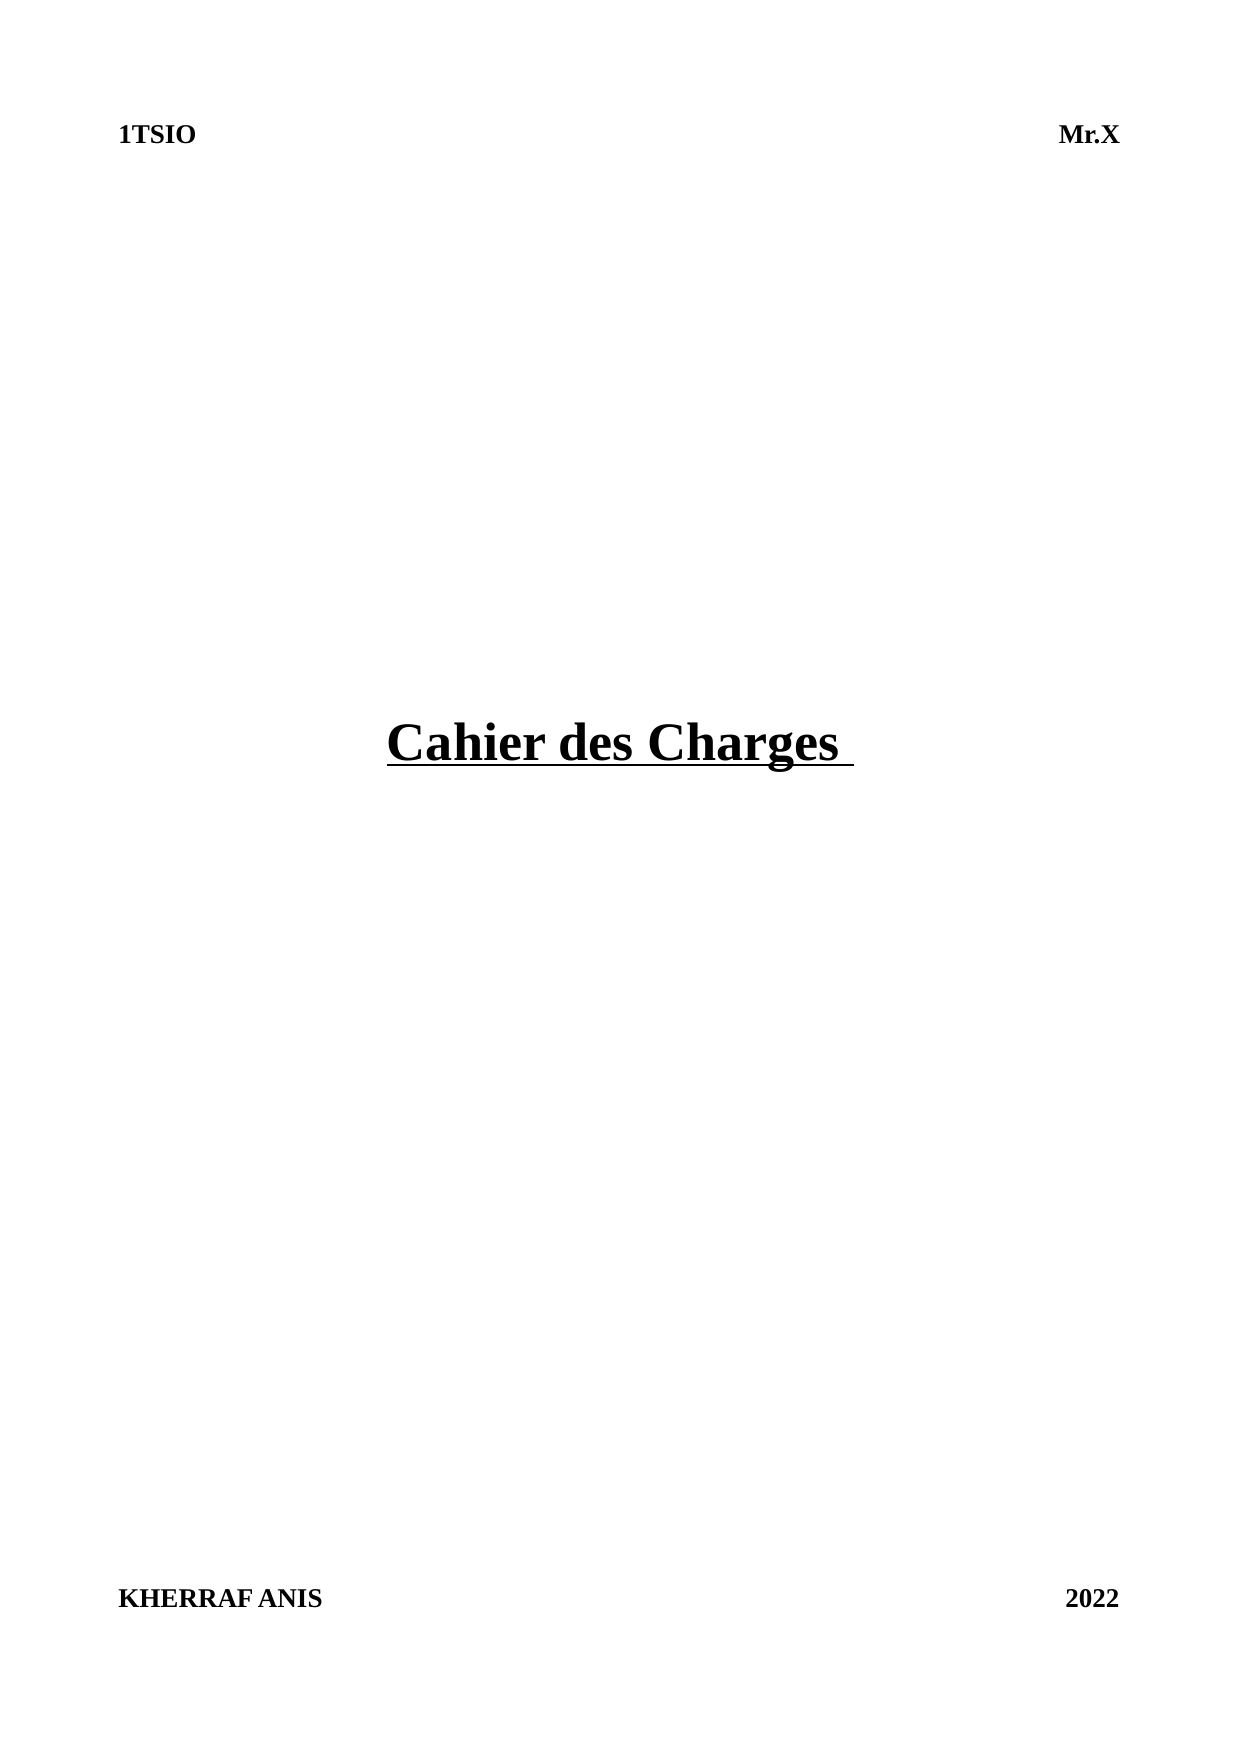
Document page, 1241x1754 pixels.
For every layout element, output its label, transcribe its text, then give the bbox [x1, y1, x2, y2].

text Cahier des Charges [118, 710, 1122, 772]
text KHERRAF ANIS 2022 [118, 1582, 1122, 1613]
text 1TSIO ---- Mr.X [118, 118, 1122, 149]
